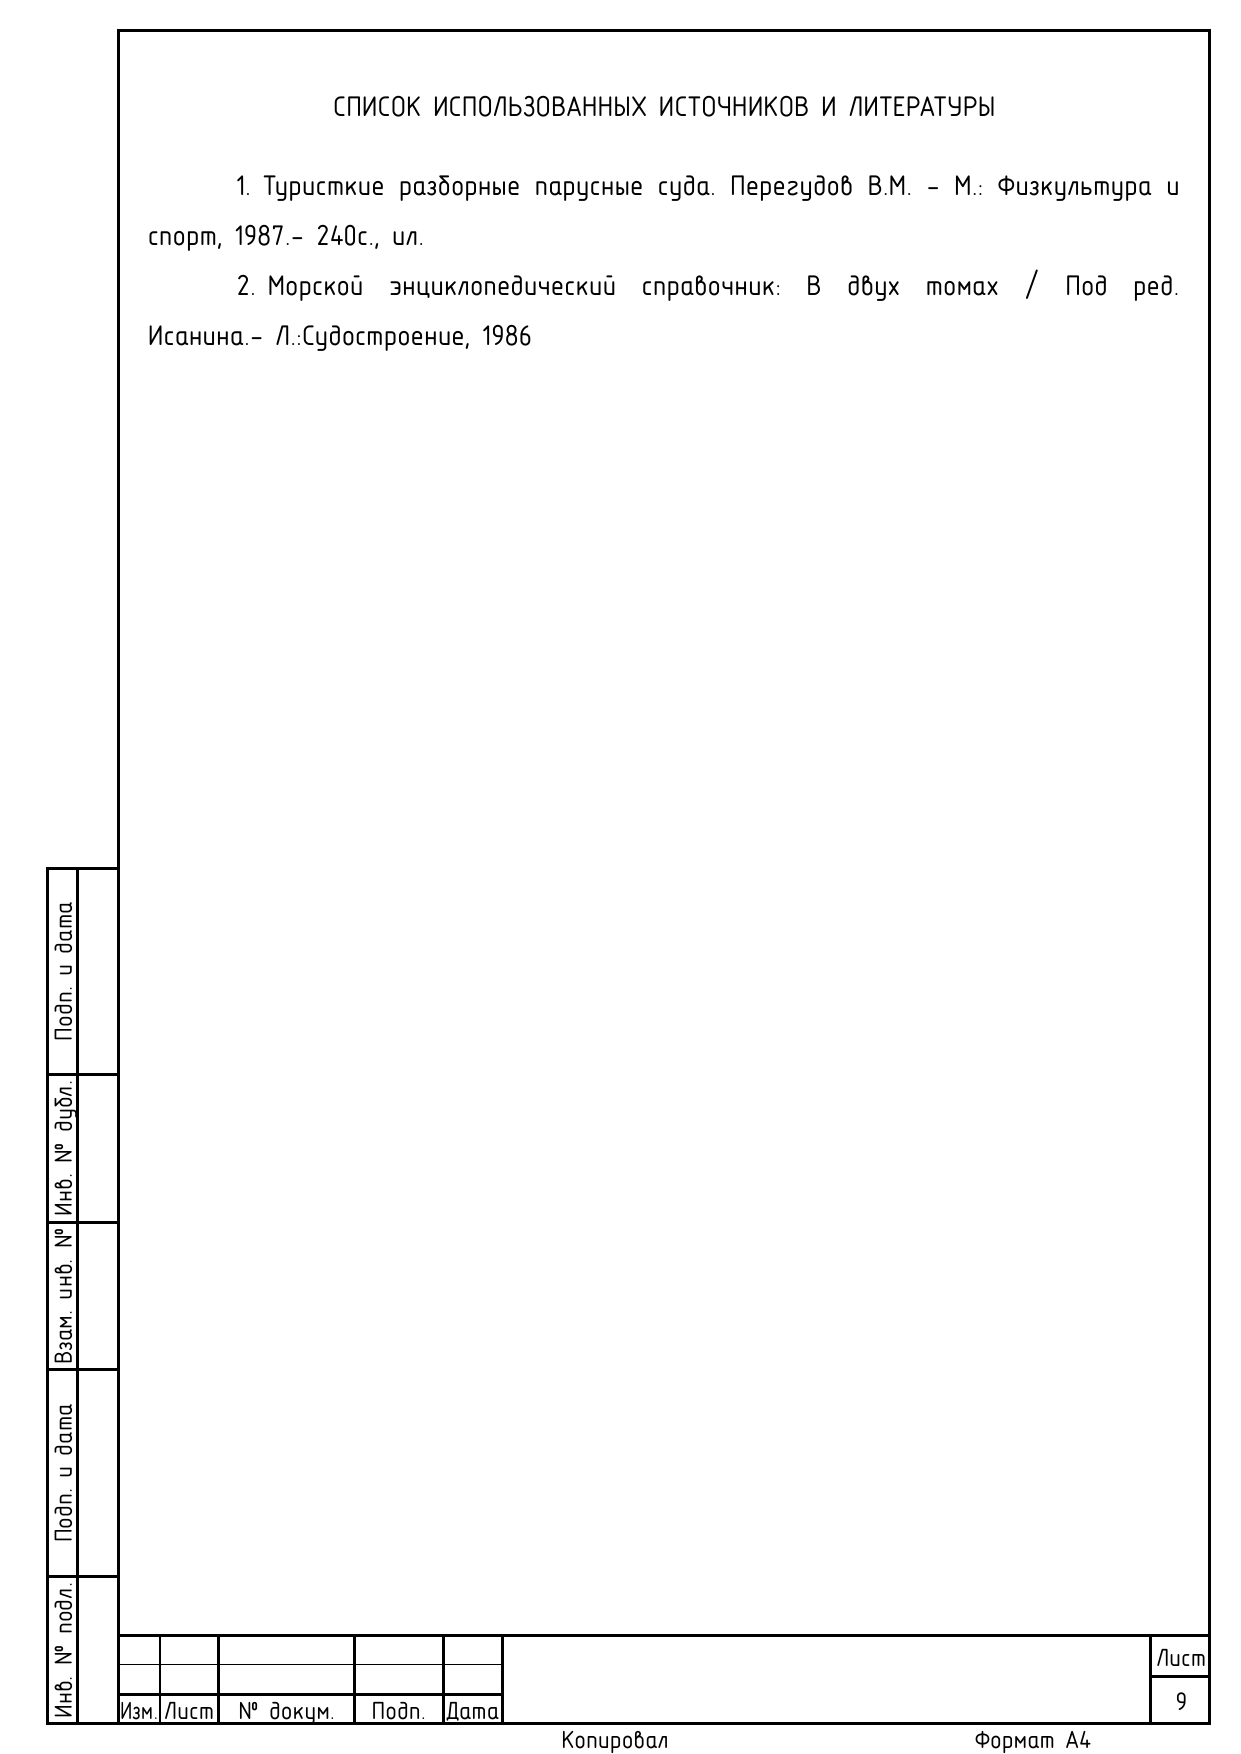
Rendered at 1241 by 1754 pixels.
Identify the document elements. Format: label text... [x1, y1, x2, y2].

subtitle Список использованных источников и литературы [148, 88, 1181, 122]
list Морской энциклопедический справочник: В двух томах / Под ред. Исанина.- Л.:Судостроение, 1986 [148, 268, 1181, 351]
list Туристкие разборные парусные суда. Перегудов В.М. - М.: Физкультура и спорт, 1987.- 240с., ил. [148, 168, 1181, 251]
